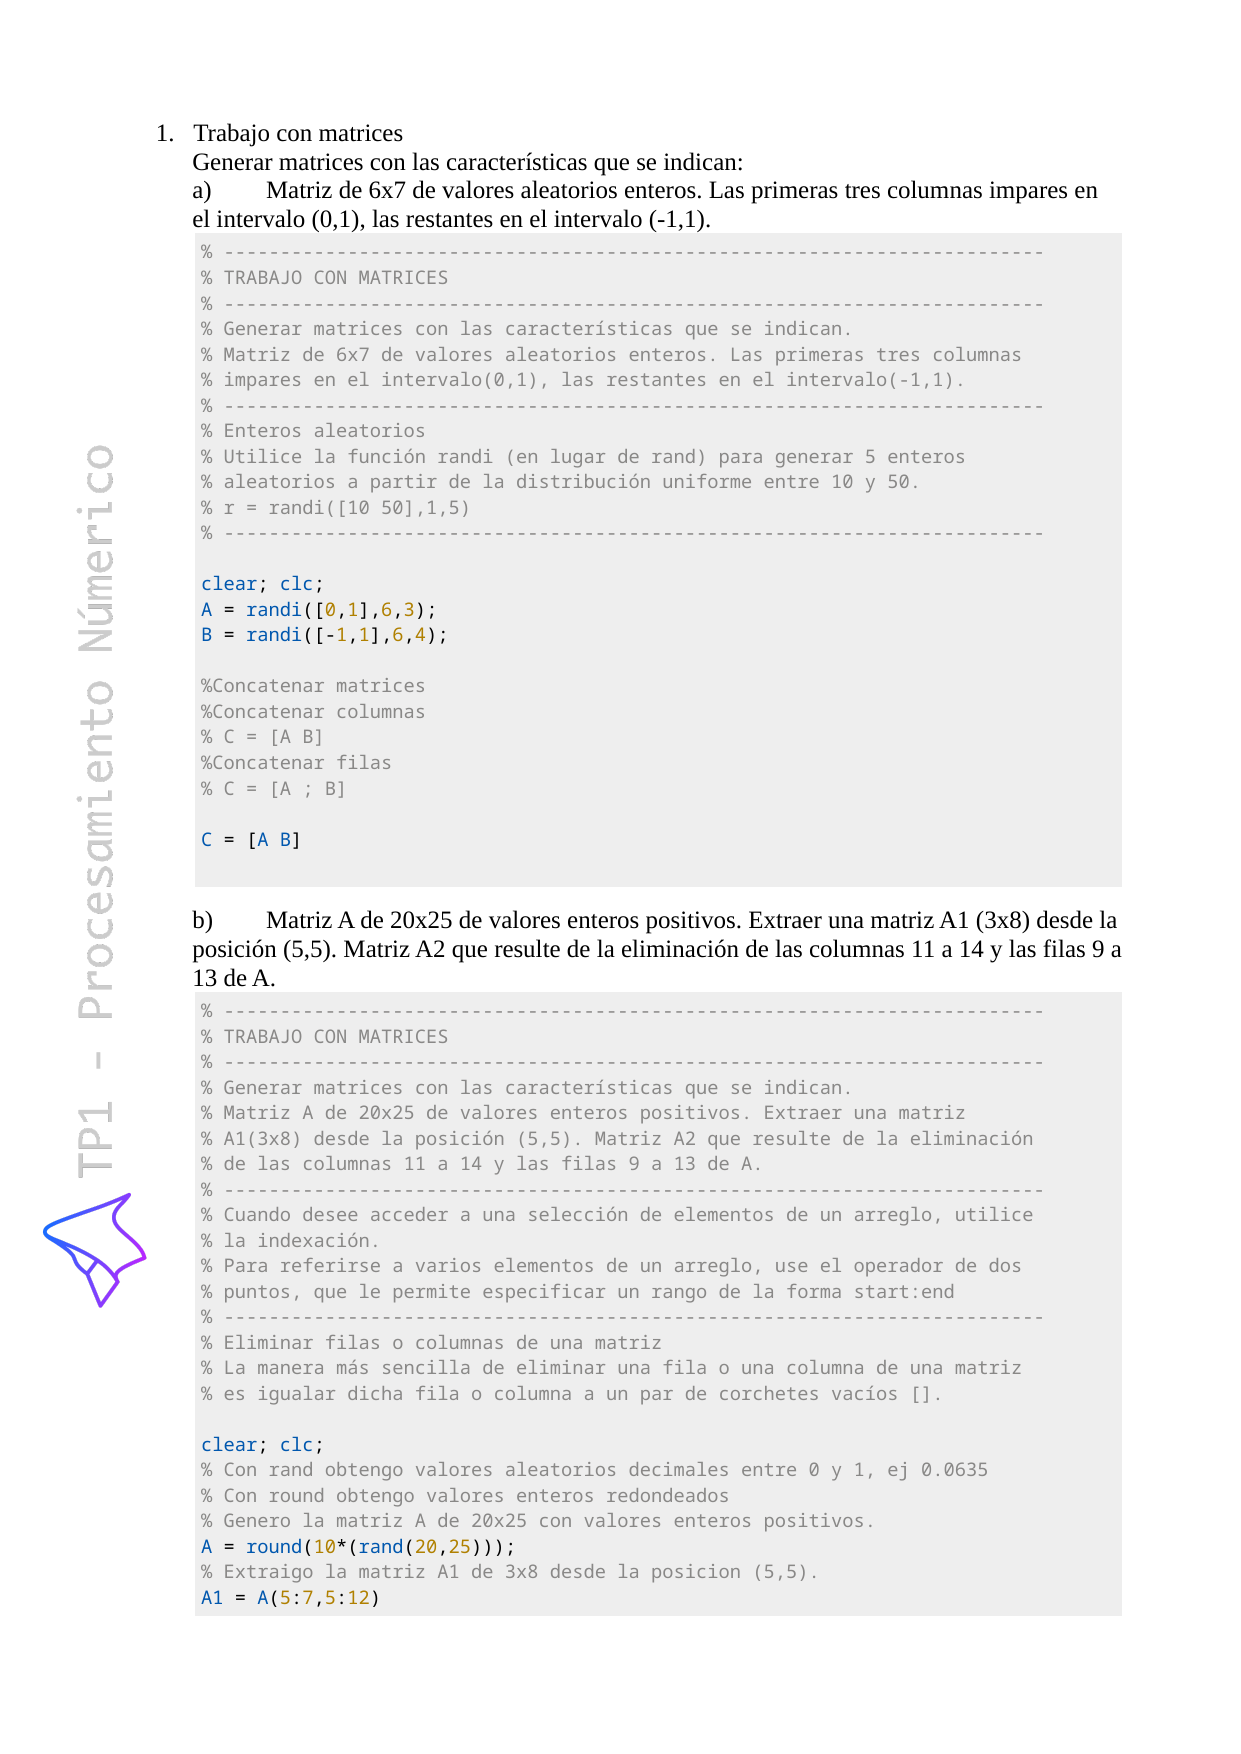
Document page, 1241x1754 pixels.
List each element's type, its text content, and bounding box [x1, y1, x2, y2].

list Matriz de 6x7 de valores aleatorios enteros. Las primeras tres columnas impares en el intervalo (0,1), las restantes en el intervalo (-1,1). [192, 176, 1122, 233]
list Matriz A de 20x25 de valores enteros positivos. Extraer una matriz A1 (3x8) desde la posición (5,5). Matriz A2 que resulte de la eliminación de las columnas 11 a 14 y las filas 9 a 13 de A. [192, 905, 1122, 992]
list Trabajo con matrices [156, 118, 1122, 147]
table_header % ------------------------------------------------------------------------- % TRABAJO CON MATRICES % ------------------------------------------------------------------------- % Generar matrices con las características que se indican. % Matriz de 6x7 de valores aleatorios enteros. Las primeras tres columnas % impares en el intervalo(0,1), las restantes en el intervalo(-1,1). % ------------------------------------------------------------------------- % Enteros aleatorios % Utilice la función randi (en lugar de rand) para generar 5 enteros % aleatorios a partir de la distribución uniforme entre 10 y 50. % r = randi([10 50],1,5) % ------------------------------------------------------------------------- clear; clc; A = randi([0,1],6,3); B = randi([-1,1],6,4); %Concatenar matrices %Concatenar columnas % C = [A B] %Concatenar filas % C = [A ; B] C = [A B] [195, 233, 1122, 887]
picture [0, 0, 1241, 1754]
text Generar matrices con las características que se indican: [192, 147, 1122, 176]
table_header % ------------------------------------------------------------------------- % TRABAJO CON MATRICES % ------------------------------------------------------------------------- % Generar matrices con las características que se indican. % Matriz A de 20x25 de valores enteros positivos. Extraer una matriz % A1(3x8) desde la posición (5,5). Matriz A2 que resulte de la eliminación % de las columnas 11 a 14 y las filas 9 a 13 de A. % ------------------------------------------------------------------------- % Cuando desee acceder a una selección de elementos de un arreglo, utilice % la indexación. % Para referirse a varios elementos de un arreglo, use el operador de dos % puntos, que le permite especificar un rango de la forma start:end % ------------------------------------------------------------------------- % Eliminar filas o columnas de una matriz % La manera más sencilla de eliminar una fila o una columna de una matriz % es igualar dicha fila o columna a un par de corchetes vacíos []. clear; clc; % Con rand obtengo valores aleatorios decimales entre 0 y 1, ej 0.0635 % Con round obtengo valores enteros redondeados % Genero la matriz A de 20x25 con valores enteros positivos. A = round(10*(rand(20,25))); % Extraigo la matriz A1 de 3x8 desde la posicion (5,5). A1 = A(5:7,5:12) [195, 992, 1122, 1616]
table_header [118, 233, 195, 887]
table_header [118, 992, 195, 1616]
